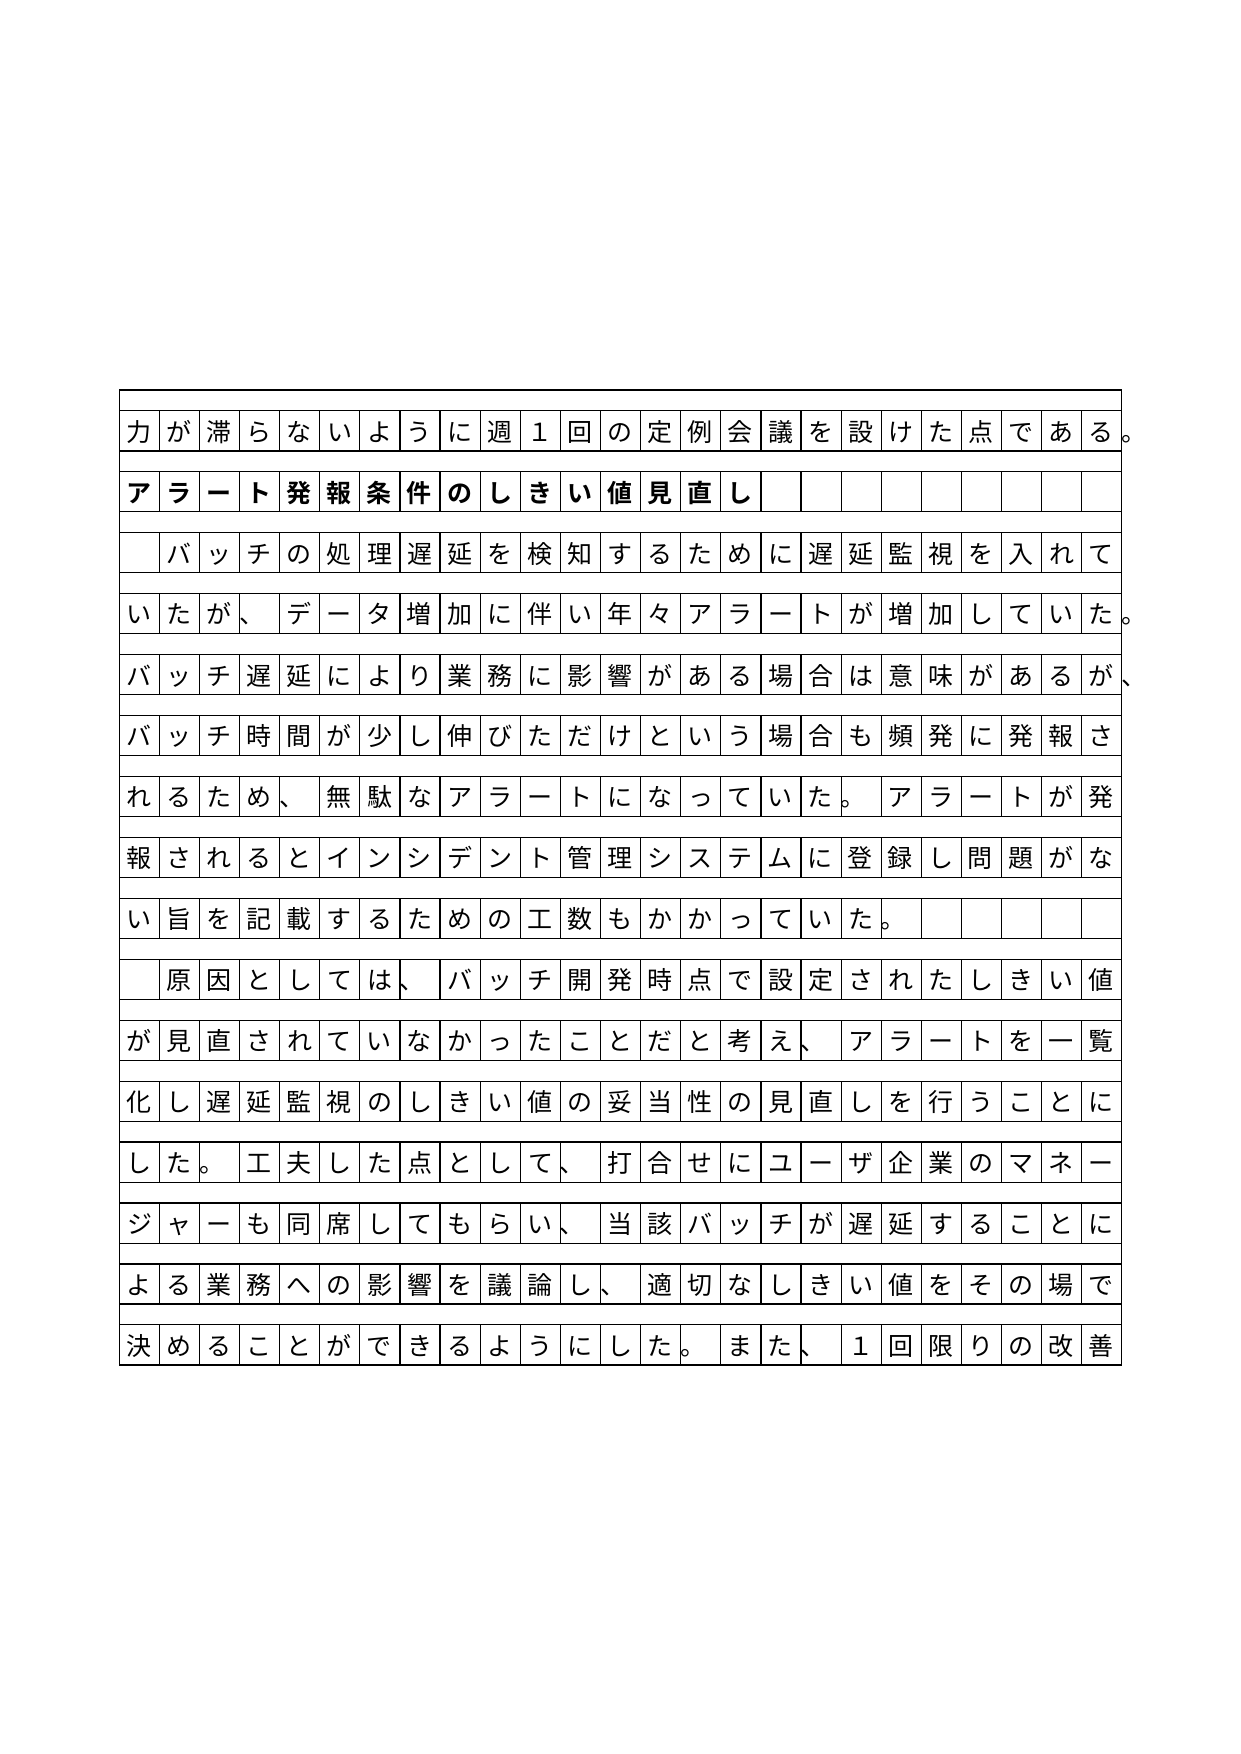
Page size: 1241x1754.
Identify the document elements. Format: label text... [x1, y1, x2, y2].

text バッチの処理遅延を検知するために遅延監視を入れていたが、データ増加に伴い年々アラートが増加していた。バッチ遅延により業務に影響がある場合は意味があるが、バッチ時間が少し伸びただけという場合も頻発に発報されるため、無駄なアラートになっていた。アラートが発報されるとインシデント管理システムに登録し問題がない旨を記載するための工数もかかっていた。 [120, 573, 1121, 593]
text 値 [601, 472, 640, 511]
text ア [120, 472, 159, 511]
text [762, 472, 800, 511]
text 原因としては、バッチ開発時点で設定されたしきい値が見直されていなかったことだと考え、アラートを一覧化し遅延監視のしきい値の妥当性の見直しを行うことにした。工夫した点として、打合せにユーザ企業のマネージャーも同席してもらい、当該バッチが遅延することによる業務への影響を議論し、適切なしきい値をその場で決めることができるようにした。また、１回限りの改善で終わらないように４半期に一度、アラートの棚卸としきい値の見直しを行う運用とした。 [120, 1244, 1121, 1263]
text [842, 472, 881, 511]
text 原因としては、バッチ開発時点で設定されたしきい値が見直されていなかったことだと考え、アラートを一覧化し遅延監視のしきい値の妥当性の見直しを行うことにした。工夫した点として、打合せにユーザ企業のマネージャーも同席してもらい、当該バッチが遅延することによる業務への影響を議論し、適切なしきい値をその場で決めることができるようにした。また、１回限りの改善で終わらないように４半期に一度、アラートの棚卸としきい値の見直しを行う運用とした。 [120, 1122, 1121, 1141]
text 見 [641, 472, 680, 511]
text バッチの処理遅延を検知するために遅延監視を入れていたが、データ増加に伴い年々アラートが増加していた。バッチ遅延により業務に影響がある場合は意味があるが、バッチ時間が少し伸びただけという場合も頻発に発報されるため、無駄なアラートになっていた。アラートが発報されるとインシデント管理システムに登録し問題がない旨を記載するための工数もかかっていた。 [120, 817, 1121, 837]
text [922, 472, 961, 511]
text [802, 472, 841, 511]
text [882, 472, 921, 511]
text バッチの処理遅延を検知するために遅延監視を入れていたが、データ増加に伴い年々アラートが増加していた。バッチ遅延により業務に影響がある場合は意味があるが、バッチ時間が少し伸びただけという場合も頻発に発報されるため、無駄なアラートになっていた。アラートが発報されるとインシデント管理システムに登録し問題がない旨を記載するための工数もかかっていた。 [120, 634, 1121, 654]
text 原因としては、バッチ開発時点で設定されたしきい値が見直されていなかったことだと考え、アラートを一覧化し遅延監視のしきい値の妥当性の見直しを行うことにした。工夫した点として、打合せにユーザ企業のマネージャーも同席してもらい、当該バッチが遅延することによる業務への影響を議論し、適切なしきい値をその場で決めることができるようにした。また、１回限りの改善で終わらないように４半期に一度、アラートの棚卸としきい値の見直しを行う運用とした。 [120, 1183, 1121, 1202]
text [1042, 472, 1081, 511]
text 原因としては、バッチ開発時点で設定されたしきい値が見直されていなかったことだと考え、アラートを一覧化し遅延監視のしきい値の妥当性の見直しを行うことにした。工夫した点として、打合せにユーザ企業のマネージャーも同席してもらい、当該バッチが遅延することによる業務への影響を議論し、適切なしきい値をその場で決めることができるようにした。また、１回限りの改善で終わらないように４半期に一度、アラートの棚卸としきい値の見直しを行う運用とした。 [120, 1000, 1121, 1020]
text 原因としては、バッチ開発時点で設定されたしきい値が見直されていなかったことだと考え、アラートを一覧化し遅延監視のしきい値の妥当性の見直しを行うことにした。工夫した点として、打合せにユーザ企業のマネージャーも同席してもらい、当該バッチが遅延することによる業務への影響を議論し、適切なしきい値をその場で決めることができるようにした。また、１回限りの改善で終わらないように４半期に一度、アラートの棚卸としきい値の見直しを行う運用とした。 [120, 1061, 1121, 1081]
text バッチの処理遅延を検知するために遅延監視を入れていたが、データ増加に伴い年々アラートが増加していた。バッチ遅延により業務に影響がある場合は意味があるが、バッチ時間が少し伸びただけという場合も頻発に発報されるため、無駄なアラートになっていた。アラートが発報されるとインシデント管理システムに登録し問題がない旨を記載するための工数もかかっていた。 [120, 756, 1121, 776]
text 発 [280, 472, 319, 511]
text [1002, 472, 1041, 511]
text の [441, 472, 480, 511]
text ト [240, 472, 279, 511]
text き [521, 472, 560, 511]
text 条 [360, 472, 399, 511]
text ー [200, 472, 239, 511]
text [1082, 472, 1121, 511]
text 夜間帯に発生したアラートは、翌営業日の朝、まとめてベテランの運用担当者がエラーメッセージを確認し、対応要日の判断を手動で行っていた、毎日なんらかのアラートが発生するためミスも起きやすい状態であった。そこで私は、アラート管理ツールを導入してアラートの判断基準の情報を蓄積するようにした。それにより、次回発生した際に対象アラートは自動的に対処要否が判断されるようになった。これにより、月間4000件あったアラートの内、40%が対処不要と割り振られ、その分の対処を減らすことができた。また、アラート管理ツールに対処を行った内容を保存するルールとすることで、俗人化を解消する効果も期待できる。効果を最大化するために工夫した点として、アラート量と自動処理した割合を可視化することで効果が実感できるようにする点と、入力が滞らないように週１回の定例会議を設けた点である。 [120, 391, 1121, 410]
text バッチの処理遅延を検知するために遅延監視を入れていたが、データ増加に伴い年々アラートが増加していた。バッチ遅延により業務に影響がある場合は意味があるが、バッチ時間が少し伸びただけという場合も頻発に発報されるため、無駄なアラートになっていた。アラートが発報されるとインシデント管理システムに登録し問題がない旨を記載するための工数もかかっていた。 [120, 695, 1121, 715]
text 原因としては、バッチ開発時点で設定されたしきい値が見直されていなかったことだと考え、アラートを一覧化し遅延監視のしきい値の妥当性の見直しを行うことにした。工夫した点として、打合せにユーザ企業のマネージャーも同席してもらい、当該バッチが遅延することによる業務への影響を議論し、適切なしきい値をその場で決めることができるようにした。また、１回限りの改善で終わらないように４半期に一度、アラートの棚卸としきい値の見直しを行う運用とした。 [120, 939, 1121, 959]
text [120, 452, 1121, 471]
text し [721, 472, 760, 511]
text 原因としては、バッチ開発時点で設定されたしきい値が見直されていなかったことだと考え、アラートを一覧化し遅延監視のしきい値の妥当性の見直しを行うことにした。工夫した点として、打合せにユーザ企業のマネージャーも同席してもらい、当該バッチが遅延することによる業務への影響を議論し、適切なしきい値をその場で決めることができるようにした。また、１回限りの改善で終わらないように４半期に一度、アラートの棚卸としきい値の見直しを行う運用とした。 [120, 1305, 1121, 1324]
text 件 [401, 472, 439, 511]
text 報 [320, 472, 359, 511]
text [962, 472, 1001, 511]
text ラ [160, 472, 199, 511]
text 直 [681, 472, 720, 511]
text バッチの処理遅延を検知するために遅延監視を入れていたが、データ増加に伴い年々アラートが増加していた。バッチ遅延により業務に影響がある場合は意味があるが、バッチ時間が少し伸びただけという場合も頻発に発報されるため、無駄なアラートになっていた。アラートが発報されるとインシデント管理システムに登録し問題がない旨を記載するための工数もかかっていた。 [120, 512, 1121, 532]
text バッチの処理遅延を検知するために遅延監視を入れていたが、データ増加に伴い年々アラートが増加していた。バッチ遅延により業務に影響がある場合は意味があるが、バッチ時間が少し伸びただけという場合も頻発に発報されるため、無駄なアラートになっていた。アラートが発報されるとインシデント管理システムに登録し問題がない旨を記載するための工数もかかっていた。 [120, 878, 1121, 898]
text い [561, 472, 600, 511]
text し [481, 472, 520, 511]
